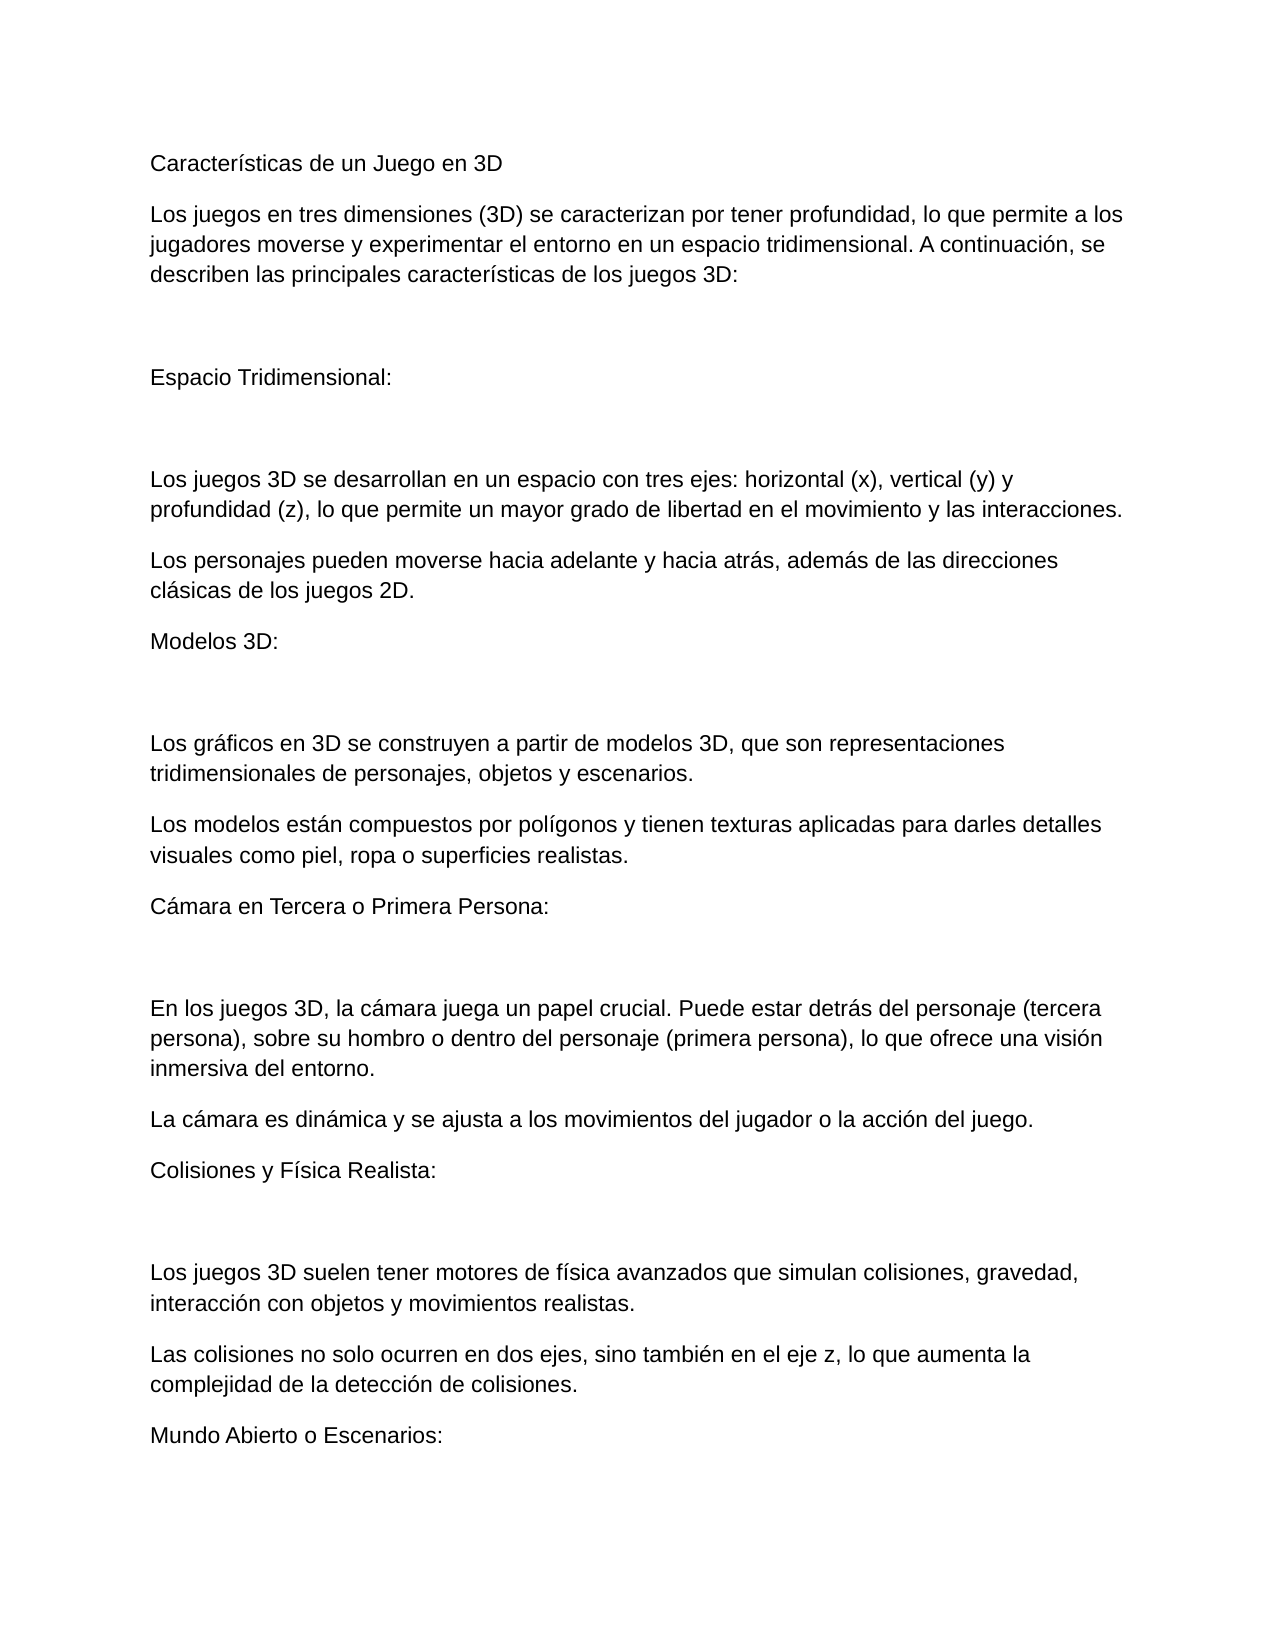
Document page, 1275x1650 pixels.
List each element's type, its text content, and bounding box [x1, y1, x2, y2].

text Los juegos 3D suelen tener motores de física avanzados que simulan colisiones, gravedad, interacción con objetos y movimientos realistas. [150, 1259, 1125, 1316]
text Los juegos 3D se desarrollan en un espacio con tres ejes: horizontal (x), vertical (y) y profundidad (z), lo que permite un mayor grado de libertad en el movimiento y las interacciones. [150, 466, 1125, 522]
text Características de un Juego en 3D [150, 150, 1125, 176]
text Cámara en Tercera o Primera Persona: [150, 893, 1125, 919]
text Los personajes pueden moverse hacia adelante y hacia atrás, además de las direcciones clásicas de los juegos 2D. [150, 547, 1125, 603]
text Los juegos en tres dimensiones (3D) se caracterizan por tener profundidad, lo que permite a los jugadores moverse y experimentar el entorno en un espacio tridimensional. A continuación, se describen las principales características de los juegos 3D: [150, 201, 1125, 288]
text Colisiones y Física Realista: [150, 1157, 1125, 1184]
text Mundo Abierto o Escenarios: [150, 1422, 1125, 1448]
text La cámara es dinámica y se ajusta a los movimientos del jugador o la acción del juego. [150, 1106, 1125, 1133]
text Los modelos están compuestos por polígonos y tienen texturas aplicadas para darles detalles visuales como piel, ropa o superficies realistas. [150, 811, 1125, 868]
text En los juegos 3D, la cámara juega un papel crucial. Puede estar detrás del personaje (tercera persona), sobre su hombro o dentro del personaje (primera persona), lo que ofrece una visión inmersiva del entorno. [150, 995, 1125, 1082]
text Espacio Tridimensional: [150, 363, 1125, 390]
text Modelos 3D: [150, 628, 1125, 654]
text Los gráficos en 3D se construyen a partir de modelos 3D, que son representaciones tridimensionales de personajes, objetos y escenarios. [150, 730, 1125, 787]
text Las colisiones no solo ocurren en dos ejes, sino también en el eje z, lo que aumenta la complejidad de la detección de colisiones. [150, 1341, 1125, 1397]
